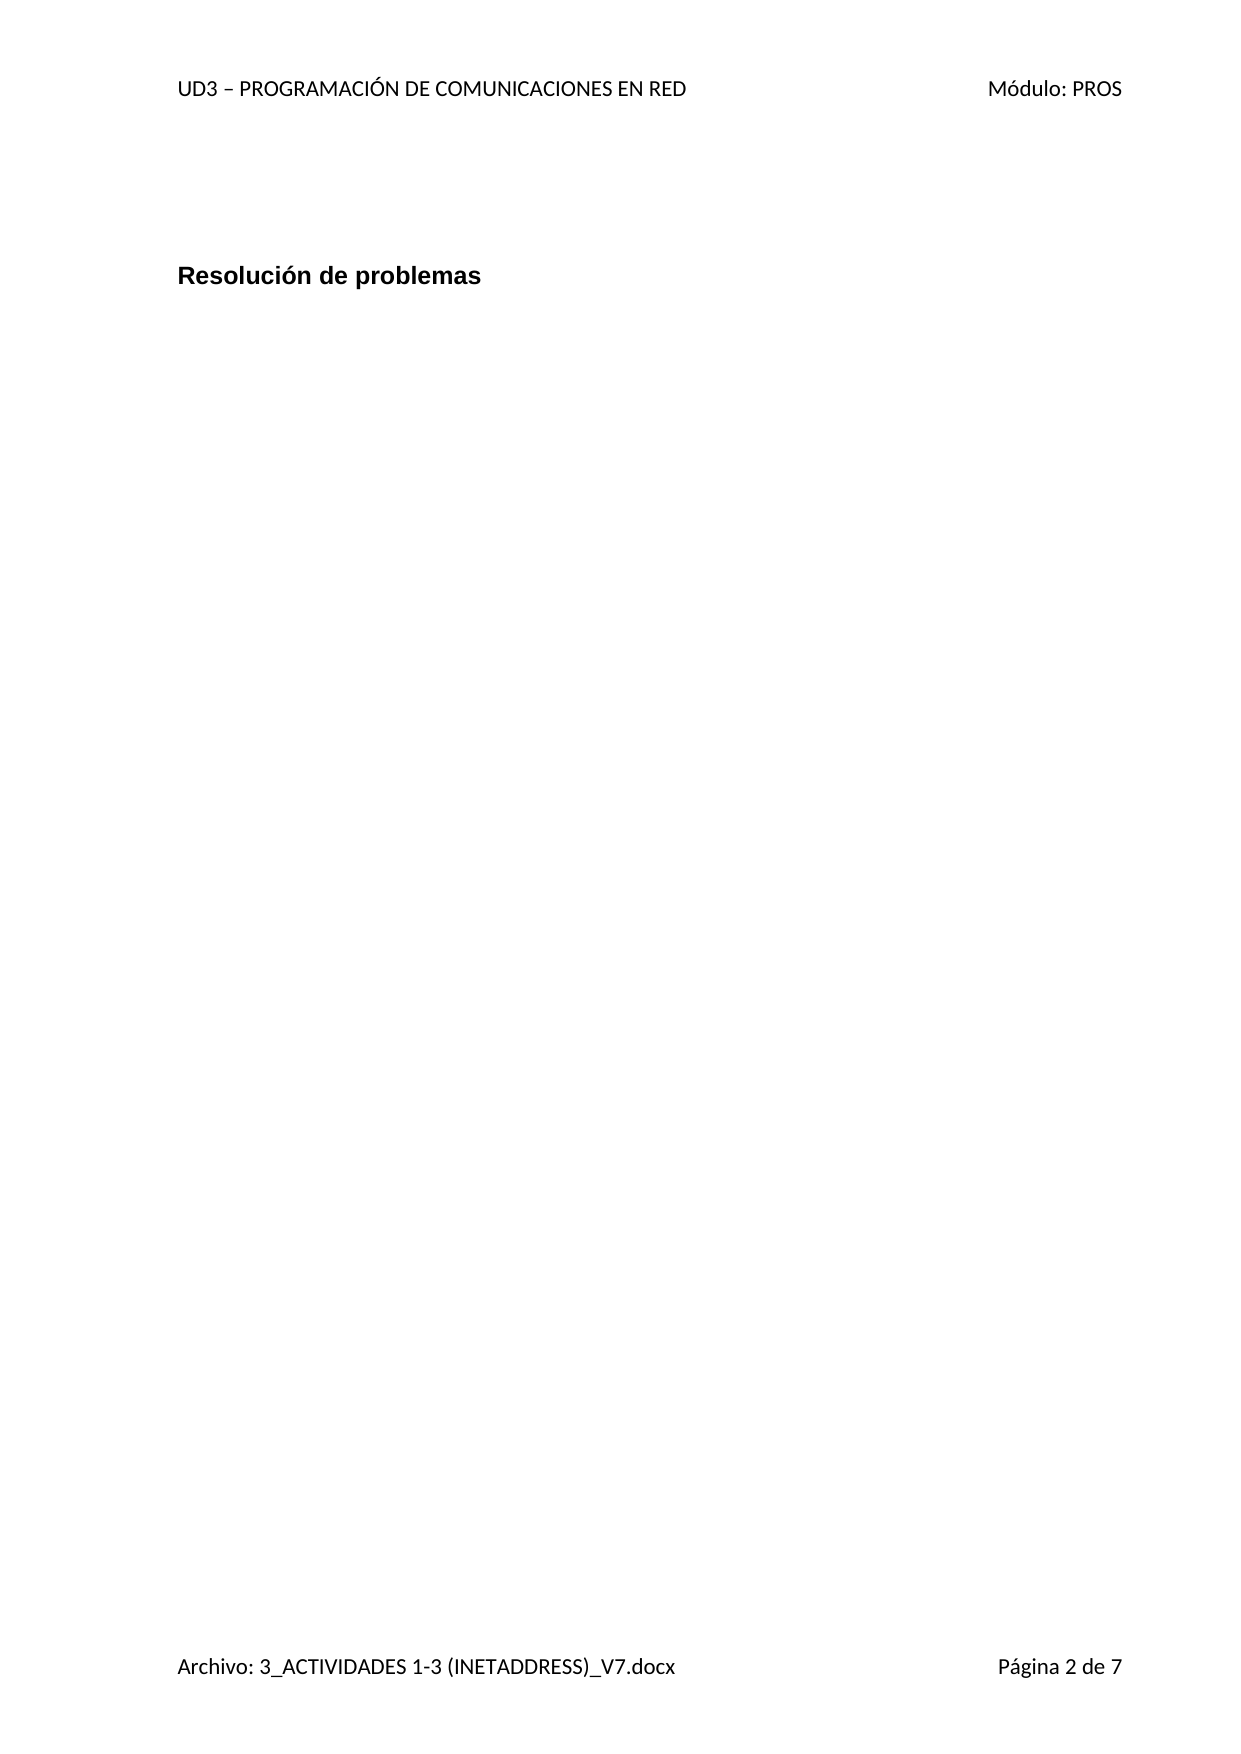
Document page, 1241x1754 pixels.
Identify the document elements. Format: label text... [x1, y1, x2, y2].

text Resolución de problemas [177, 261, 1122, 290]
